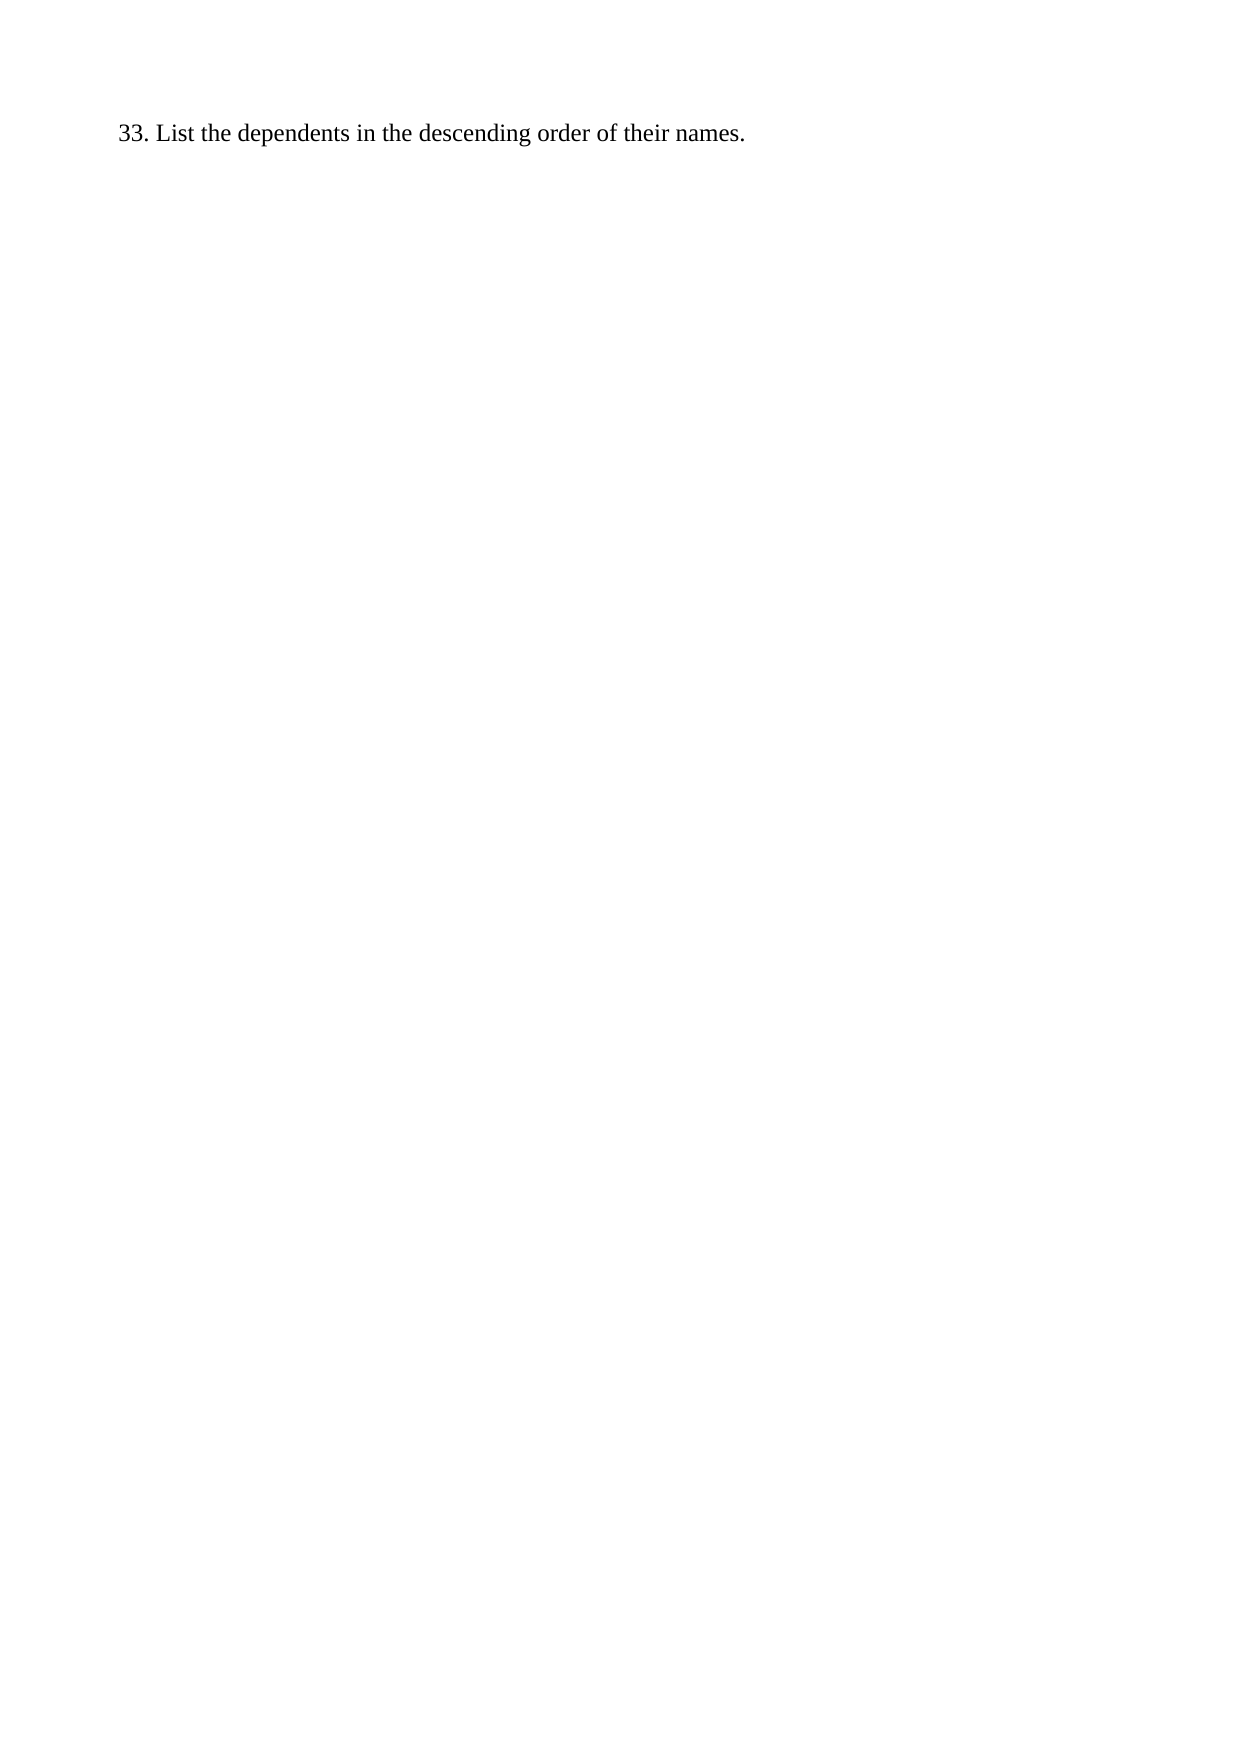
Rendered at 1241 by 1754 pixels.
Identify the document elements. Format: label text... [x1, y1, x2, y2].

text 33. List the dependents in the descending order of their names. [118, 118, 1122, 147]
